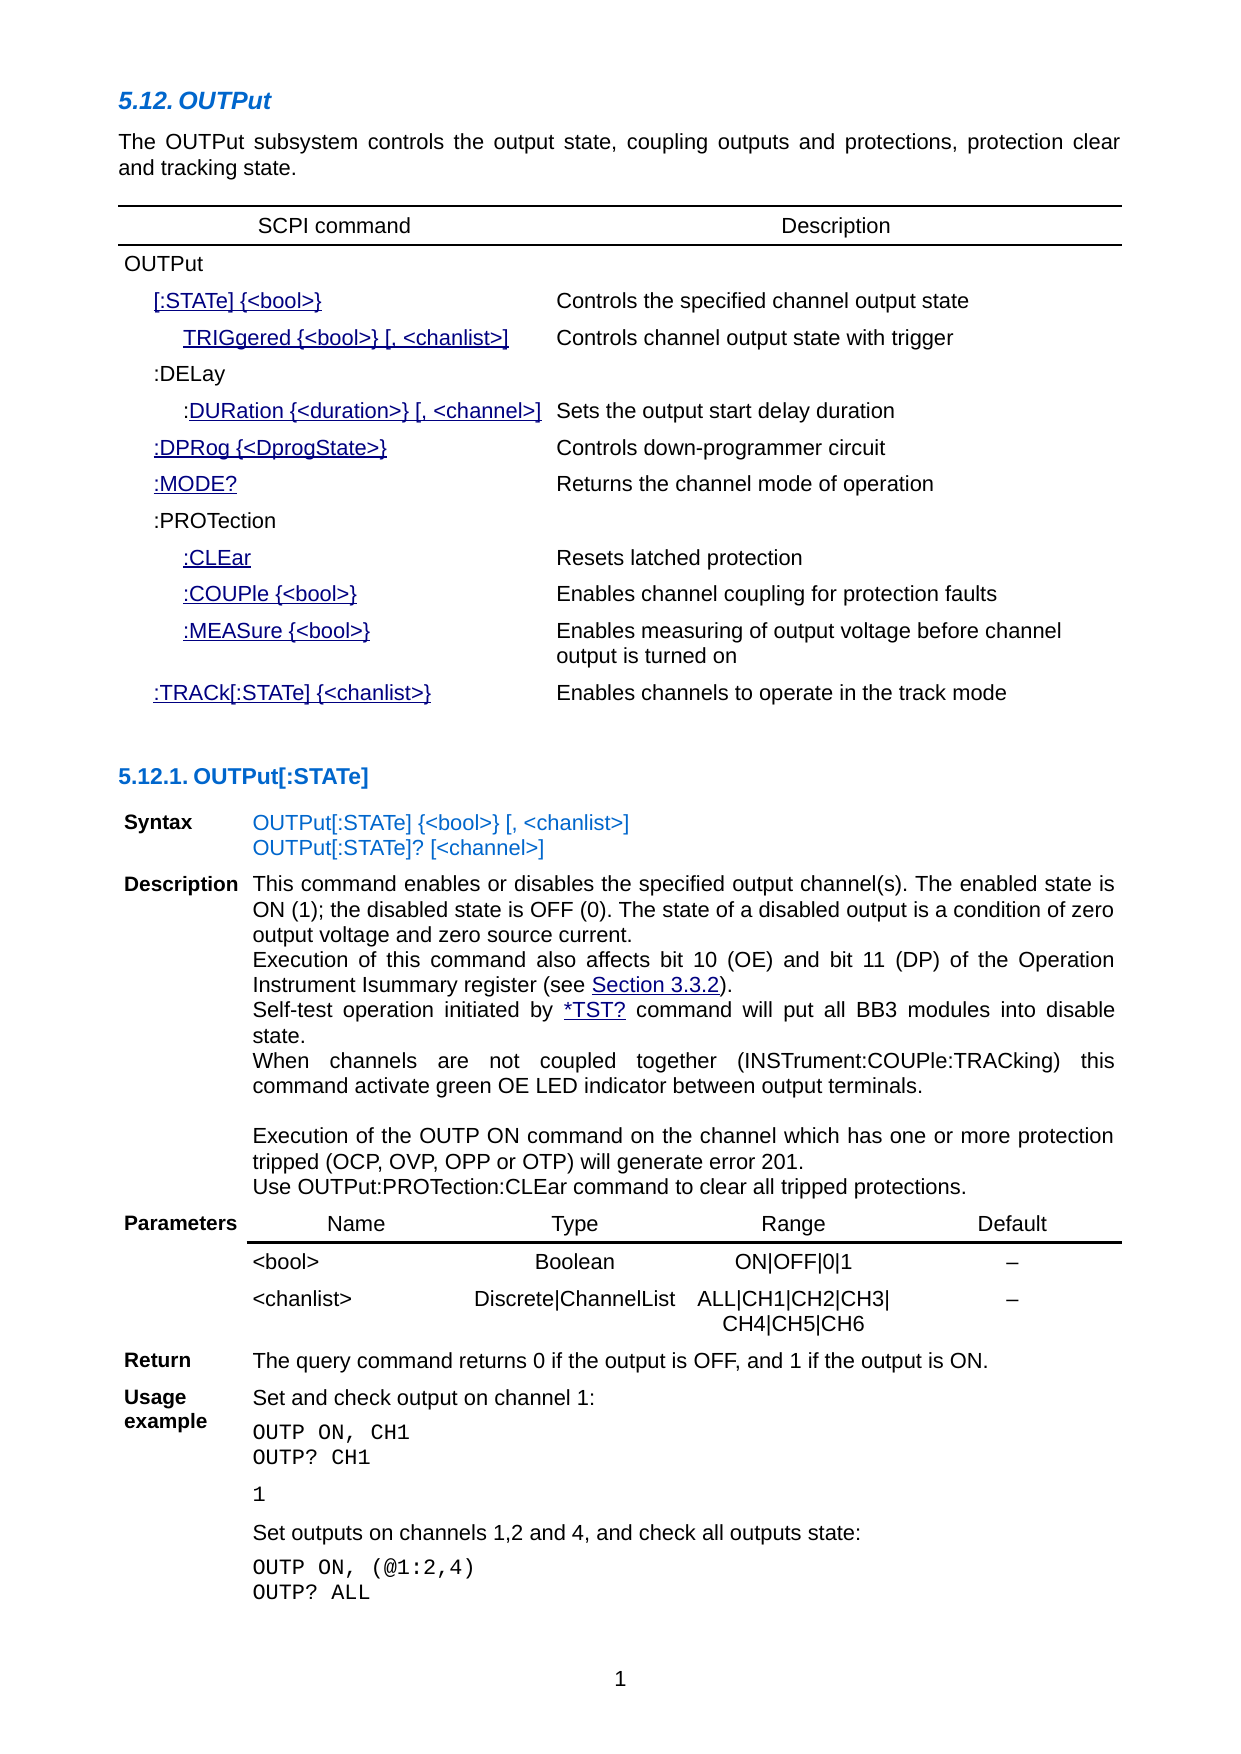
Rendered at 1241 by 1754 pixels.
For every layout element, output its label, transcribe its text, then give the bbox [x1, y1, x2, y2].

table_header Syntax [118, 804, 247, 866]
table_cell Controls the specified channel output state [550, 282, 1122, 319]
table_cell Boolean [465, 1244, 684, 1280]
table_cell The query command returns 0 if the output is OFF, and 1 if the output is ON. [247, 1342, 1122, 1379]
table_cell Resets latched protection [550, 539, 1122, 576]
table_cell :CLEar [118, 539, 550, 576]
table_cell [:STATe] {<bool>} [118, 282, 550, 319]
table_cell Description [118, 866, 247, 1205]
table_cell ON|OFF|0|1 [684, 1244, 903, 1280]
table_cell :MODE? [118, 466, 550, 502]
table_cell [550, 356, 1122, 392]
table_header OUTPut[:STATe] {<bool>} [, <chanlist>] OUTPut[:STATe]? [<channel>] [247, 804, 1122, 866]
table_cell – [903, 1280, 1122, 1342]
table_cell Set and check output on channel 1: OUTP ON, CH1 OUTP? CH1 1 Set outputs on channels 1,2 and 4, and check all outputs state: OUTP ON, (@1:2,4) OUTP? ALL [247, 1379, 1122, 1612]
table_cell :TRACk[:STATe] {<chanlist>} [118, 674, 550, 711]
table_cell Parameters [118, 1205, 247, 1342]
table_cell Default [903, 1205, 1122, 1241]
table_cell OUTPut [118, 246, 550, 282]
table_cell Controls channel output state with trigger [550, 319, 1122, 356]
table_header SCPI command [118, 207, 550, 243]
table_cell – [903, 1244, 1122, 1280]
text The OUTPut subsystem controls the output state, coupling outputs and protections, protection clear and tracking state. [118, 129, 1122, 179]
table_cell Name [247, 1205, 465, 1241]
table_cell :DPRog {<DprogState>} [118, 429, 550, 466]
table_cell [550, 246, 1122, 282]
table_cell ALL|CH1|CH2|CH3|CH4|CH5|CH6 [684, 1280, 903, 1342]
table_cell TRIGgered {<bool>} [, <chanlist>] [118, 319, 550, 356]
subtitle OUTPut[:STATe] [118, 763, 1122, 789]
table_cell Sets the output start delay duration [550, 392, 1122, 429]
table_cell :COUPle {<bool>} [118, 576, 550, 612]
subtitle OUTPut [118, 86, 1122, 114]
table_cell Controls down-programmer circuit [550, 429, 1122, 466]
table_cell Range [684, 1205, 903, 1241]
table_cell Type [465, 1205, 684, 1241]
table_cell Returns the channel mode of operation [550, 466, 1122, 502]
table_cell <chanlist> [247, 1280, 465, 1342]
table_cell Return [118, 1342, 247, 1379]
table_cell Usage example [118, 1379, 247, 1612]
table_cell :DELay [118, 356, 550, 392]
table_header Description [550, 207, 1122, 243]
table_cell :DURation {<duration>} [, <channel>] [118, 392, 550, 429]
table_cell [550, 502, 1122, 539]
table_cell <bool> [247, 1244, 465, 1280]
table_cell Enables channel coupling for protection faults [550, 576, 1122, 612]
table_cell Enables channels to operate in the track mode [550, 674, 1122, 711]
table_cell Enables measuring of output voltage before channel output is turned on [550, 612, 1122, 674]
table_cell Discrete|ChannelList [465, 1280, 684, 1342]
table_cell :PROTection [118, 502, 550, 539]
table_cell This command enables or disables the specified output channel(s). The enabled state is ON (1); the disabled state is OFF (0). The state of a disabled output is a condition of zero output voltage and zero source current. Execution of this command also affects bit 10 (OE) and bit 11 (DP) of the Operation Instrument Isummary register (see Section 3.3.2). Self-test operation initiated by *TST? command will put all BB3 modules into disable state. When channels are not coupled together (INSTrument:COUPle:TRACking) this command activate green OE LED indicator between output terminals. Execution of the OUTP ON command on the channel which has one or more protection tripped (OCP, OVP, OPP or OTP) will generate error 201. Use OUTPut:PROTection:CLEar command to clear all tripped protections. [247, 866, 1122, 1205]
table_cell :MEASure {<bool>} [118, 612, 550, 674]
